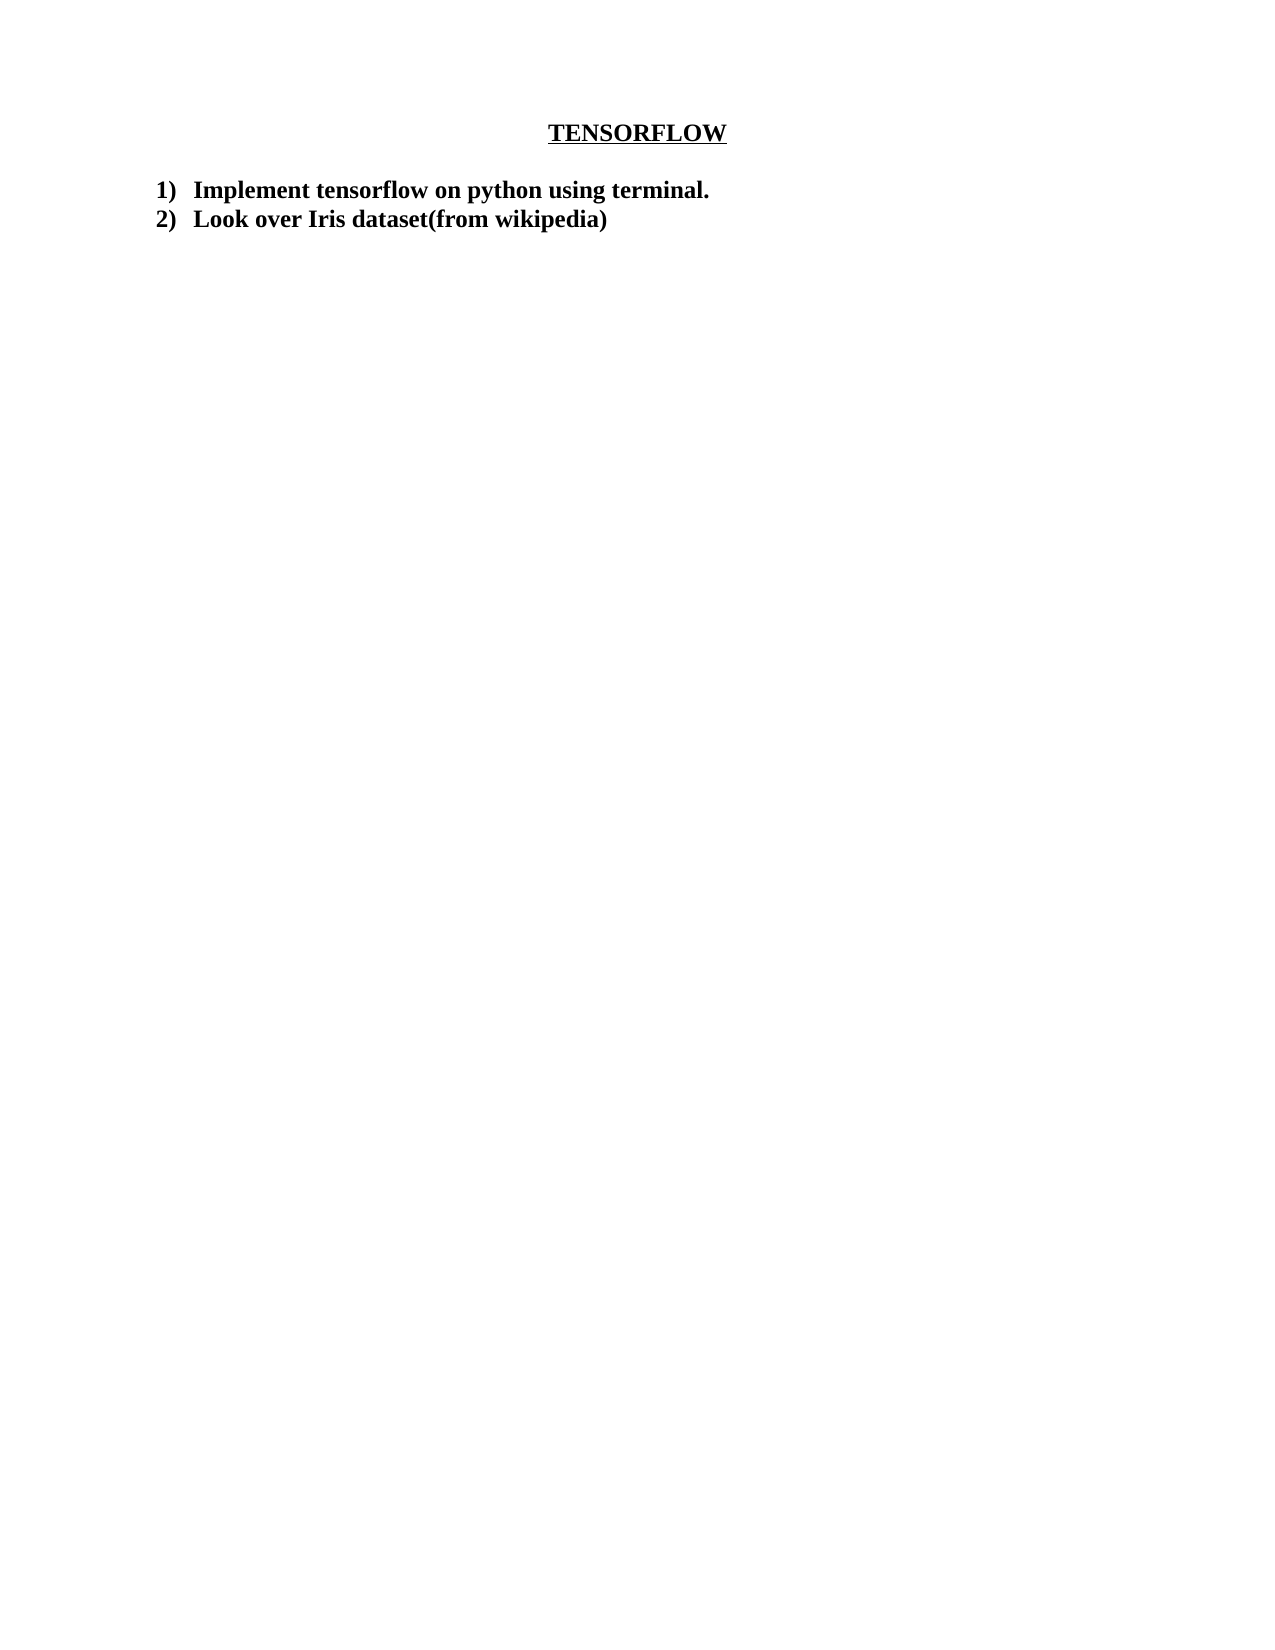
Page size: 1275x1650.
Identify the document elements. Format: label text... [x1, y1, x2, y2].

list Implement tensorflow on python using terminal. [156, 176, 1157, 204]
text TENSORFLOW [118, 118, 1157, 147]
list Look over Iris dataset(from wikipedia) [156, 204, 1157, 233]
